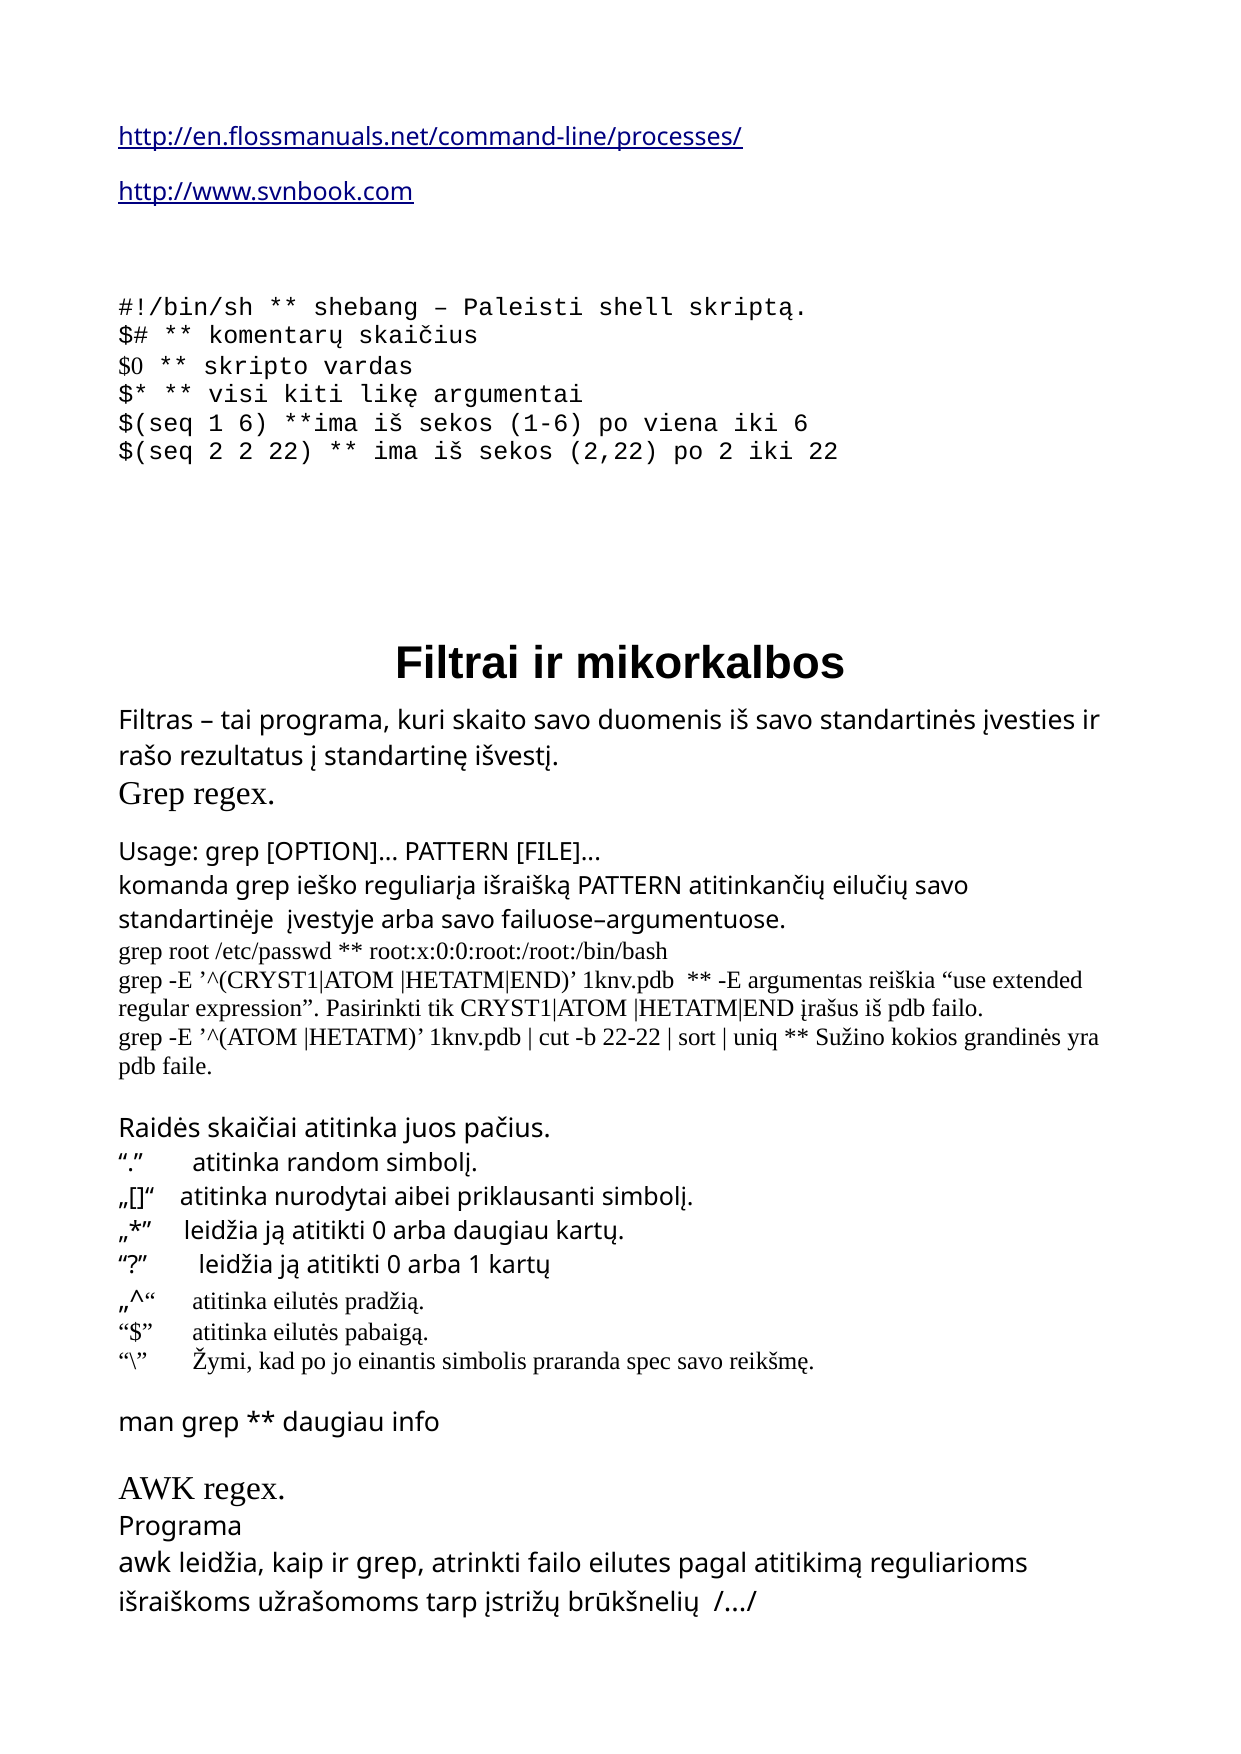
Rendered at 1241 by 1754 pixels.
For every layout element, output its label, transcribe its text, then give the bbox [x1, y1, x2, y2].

text grep -E ’^(CRYST1|ATOM |HETATM|END)’ 1knv.pdb ** -E argumentas reiškia “use extended regular expression”. Pasirinkti tik CRYST1|ATOM |HETATM|END įrašus iš pdb failo. [118, 965, 1122, 1022]
text $(seq 1 6) **ima iš sekos (1-6) po viena iki 6 [118, 410, 1122, 439]
text grep root /etc/passwd ** root:x:0:0:root:/root:/bin/bash [118, 936, 1122, 965]
text grep -E ’^(ATOM |HETATM)’ 1knv.pdb | cut -b 22-22 | sort | uniq ** Sužino kokios grandinės yra pdb faile. [118, 1022, 1122, 1080]
text $# ** komentarų skaičius [118, 323, 1122, 351]
title Filtrai ir mikorkalbos [118, 636, 1122, 688]
text “.” atitinka random simbolį. [118, 1145, 1122, 1179]
text komanda grep ieško reguliarįa išraišką PATTERN atitinkančių eilučių savo standartinėje įvestyje arba savo failuose–argumentuose. [118, 868, 1122, 936]
text awk leidžia, kaip ir grep, atrinkti failo eilutes pagal atitikimą reguliarioms išraiškoms užrašomoms tarp įstrižų brūkšnelių /.../ [118, 1543, 1122, 1619]
text man grep ** daugiau info [118, 1403, 1122, 1439]
text „^“ atitinka eilutės pradžią. [118, 1281, 1122, 1317]
text „*” leidžia ją atitikti 0 arba daugiau kartų. [118, 1213, 1122, 1247]
text Usage: grep [OPTION]... PATTERN [FILE]... [118, 834, 1122, 868]
text $(seq 2 2 22) ** ima iš sekos (2,22) po 2 iki 22 [118, 439, 1122, 467]
text $* ** visi kiti likę argumentai [118, 382, 1122, 410]
text “$” atitinka eilutės pabaigą. [118, 1317, 1122, 1346]
text Raidės skaičiai atitinka juos pačius. [118, 1108, 1122, 1145]
text Grep regex. [118, 773, 1122, 812]
text „[]“ atitinka nurodytai aibei priklausanti simbolį. [118, 1179, 1122, 1213]
text #!/bin/sh ** shebang – Paleisti shell skriptą. [118, 294, 1122, 323]
text “?” leidžia ją atitikti 0 arba 1 kartų [118, 1247, 1122, 1281]
text AWK regex. [118, 1468, 1122, 1507]
text Programa [118, 1507, 1122, 1543]
text $0 ** skripto vardas [118, 351, 1122, 382]
text “\” Žymi, kad po jo einantis simbolis praranda spec savo reikšmę. [118, 1346, 1122, 1374]
text Filtras – tai programa, kuri skaito savo duomenis iš savo standartinės įvesties ir rašo rezultatus į standartinę išvestį. [118, 701, 1122, 773]
